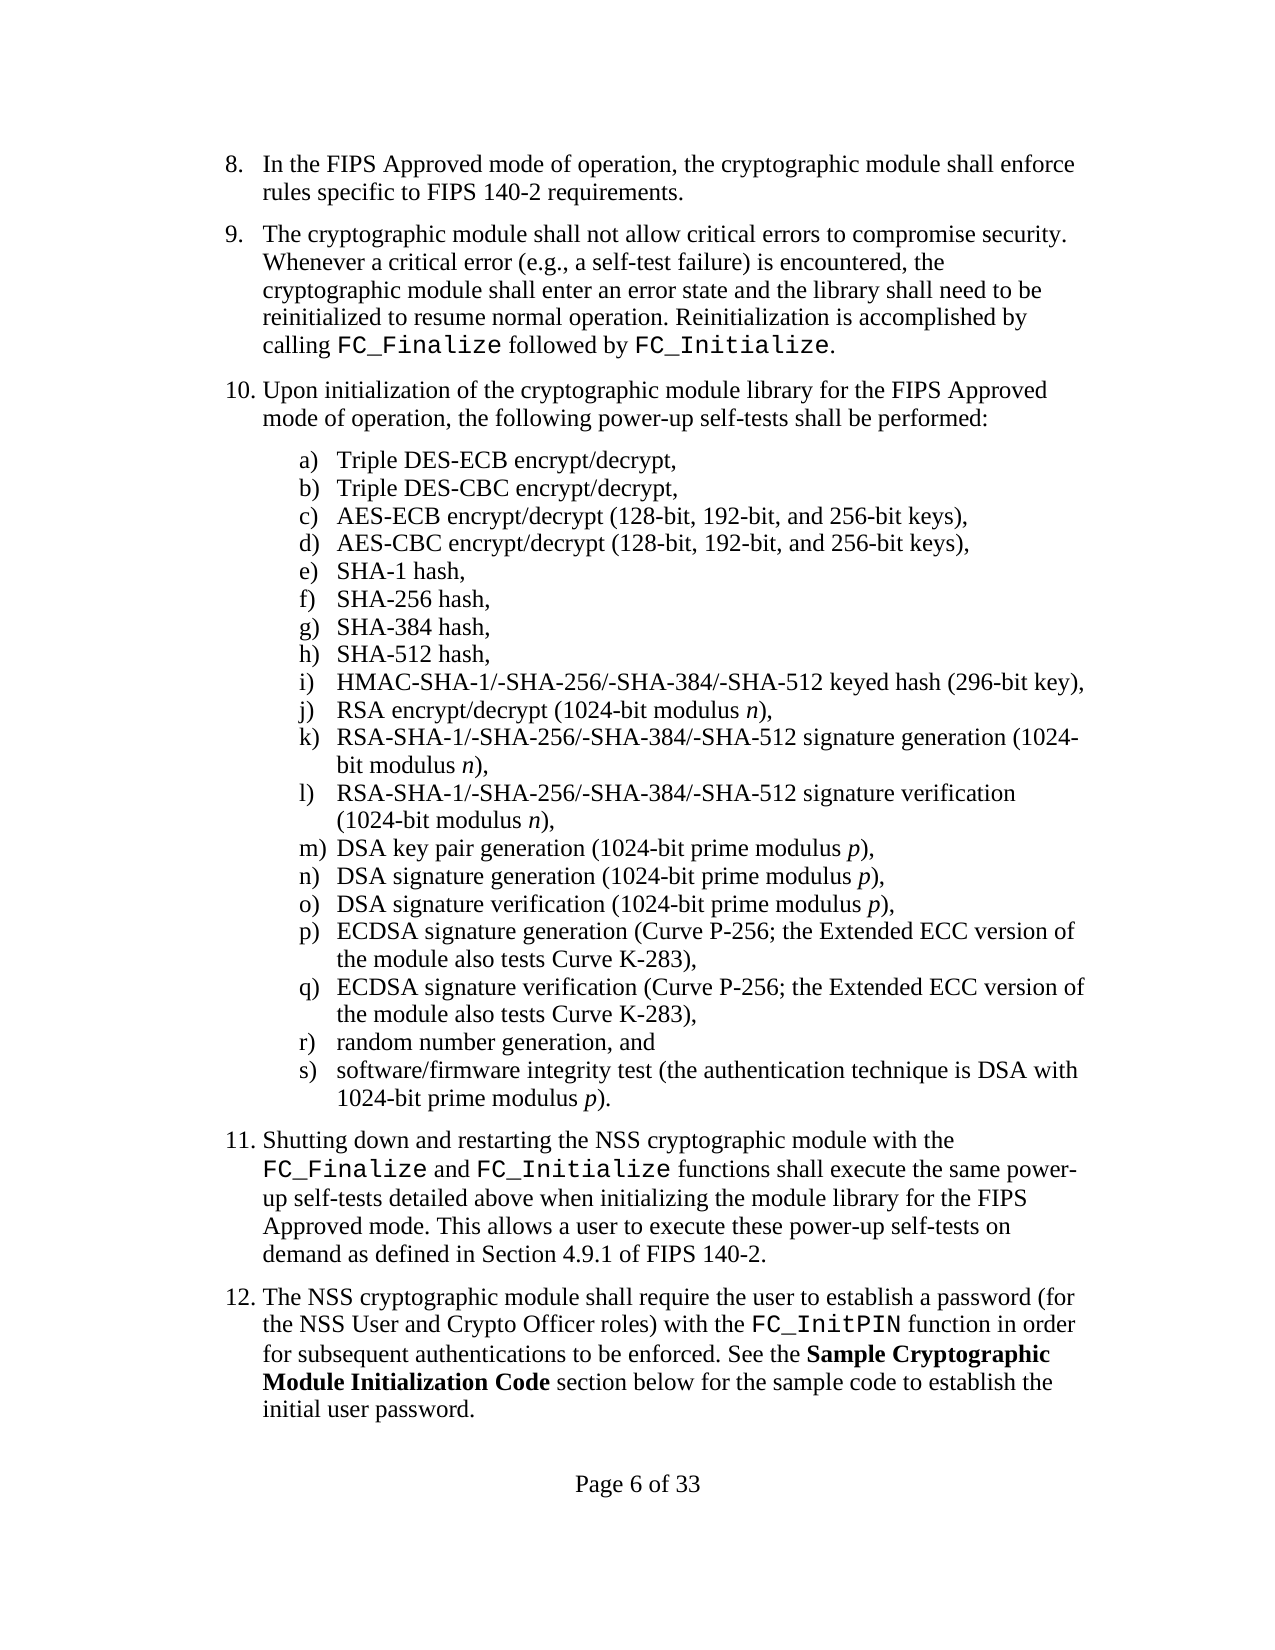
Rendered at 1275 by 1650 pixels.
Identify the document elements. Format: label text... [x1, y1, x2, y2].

list AES-CBC encrypt/decrypt (128-bit, 192-bit, and 256-bit keys), [299, 529, 1087, 557]
list RSA-SHA-1/-SHA-256/-SHA-384/-SHA-512 signature generation (1024-bit modulus n), [299, 723, 1087, 779]
list In the FIPS Approved mode of operation, the cryptographic module shall enforce rules specific to FIPS 140-2 requirements. [225, 150, 1087, 205]
list SHA-384 hash, [299, 613, 1087, 640]
list The cryptographic module shall not allow critical errors to compromise security. Whenever a critical error (e.g., a self-test failure) is encountered, the cryptographic module shall enter an error state and the library shall need to be reinitialized to resume normal operation. Reinitialization is accomplished by calling FC_Finalize followed by FC_Initialize. [225, 220, 1087, 361]
list DSA signature verification (1024-bit prime modulus p), [299, 890, 1087, 917]
list SHA-256 hash, [299, 585, 1087, 613]
list Upon initialization of the cryptographic module library for the FIPS Approved mode of operation, the following power-up self-tests shall be performed: [225, 376, 1087, 431]
list The NSS cryptographic module shall require the user to establish a password (for the NSS User and Crypto Officer roles) with the FC_InitPIN function in order for subsequent authentications to be enforced. See the Sample Cryptographic Module Initialization Code section below for the sample code to establish the initial user password. [225, 1283, 1087, 1423]
list DSA key pair generation (1024-bit prime modulus p), [299, 834, 1087, 862]
list RSA-SHA-1/-SHA-256/-SHA-384/-SHA-512 signature verification (1024-bit modulus n), [299, 779, 1087, 834]
list ECDSA signature verification (Curve P-256; the Extended ECC version of the module also tests Curve K-283), [299, 973, 1087, 1028]
list Shutting down and restarting the NSS cryptographic module with the FC_Finalize and FC_Initialize functions shall execute the same power-up self-tests detailed above when initializing the module library for the FIPS Approved mode. This allows a user to execute these power-up self-tests on demand as defined in Section 4.9.1 of FIPS 140-2. [225, 1126, 1087, 1268]
list random number generation, and [299, 1028, 1087, 1056]
list ECDSA signature generation (Curve P-256; the Extended ECC version of the module also tests Curve K-283), [299, 917, 1087, 973]
list software/firmware integrity test (the authentication technique is DSA with 1024-bit prime modulus p). [299, 1056, 1087, 1111]
list HMAC-SHA-1/-SHA-256/-SHA-384/-SHA-512 keyed hash (296-bit key), [299, 668, 1087, 696]
list SHA-1 hash, [299, 557, 1087, 585]
list SHA-512 hash, [299, 640, 1087, 668]
list Triple DES-ECB encrypt/decrypt, [299, 446, 1087, 474]
list RSA encrypt/decrypt (1024-bit modulus n), [299, 696, 1087, 723]
list Triple DES-CBC encrypt/decrypt, [299, 474, 1087, 502]
list DSA signature generation (1024-bit prime modulus p), [299, 862, 1087, 890]
list AES-ECB encrypt/decrypt (128-bit, 192-bit, and 256-bit keys), [299, 502, 1087, 529]
